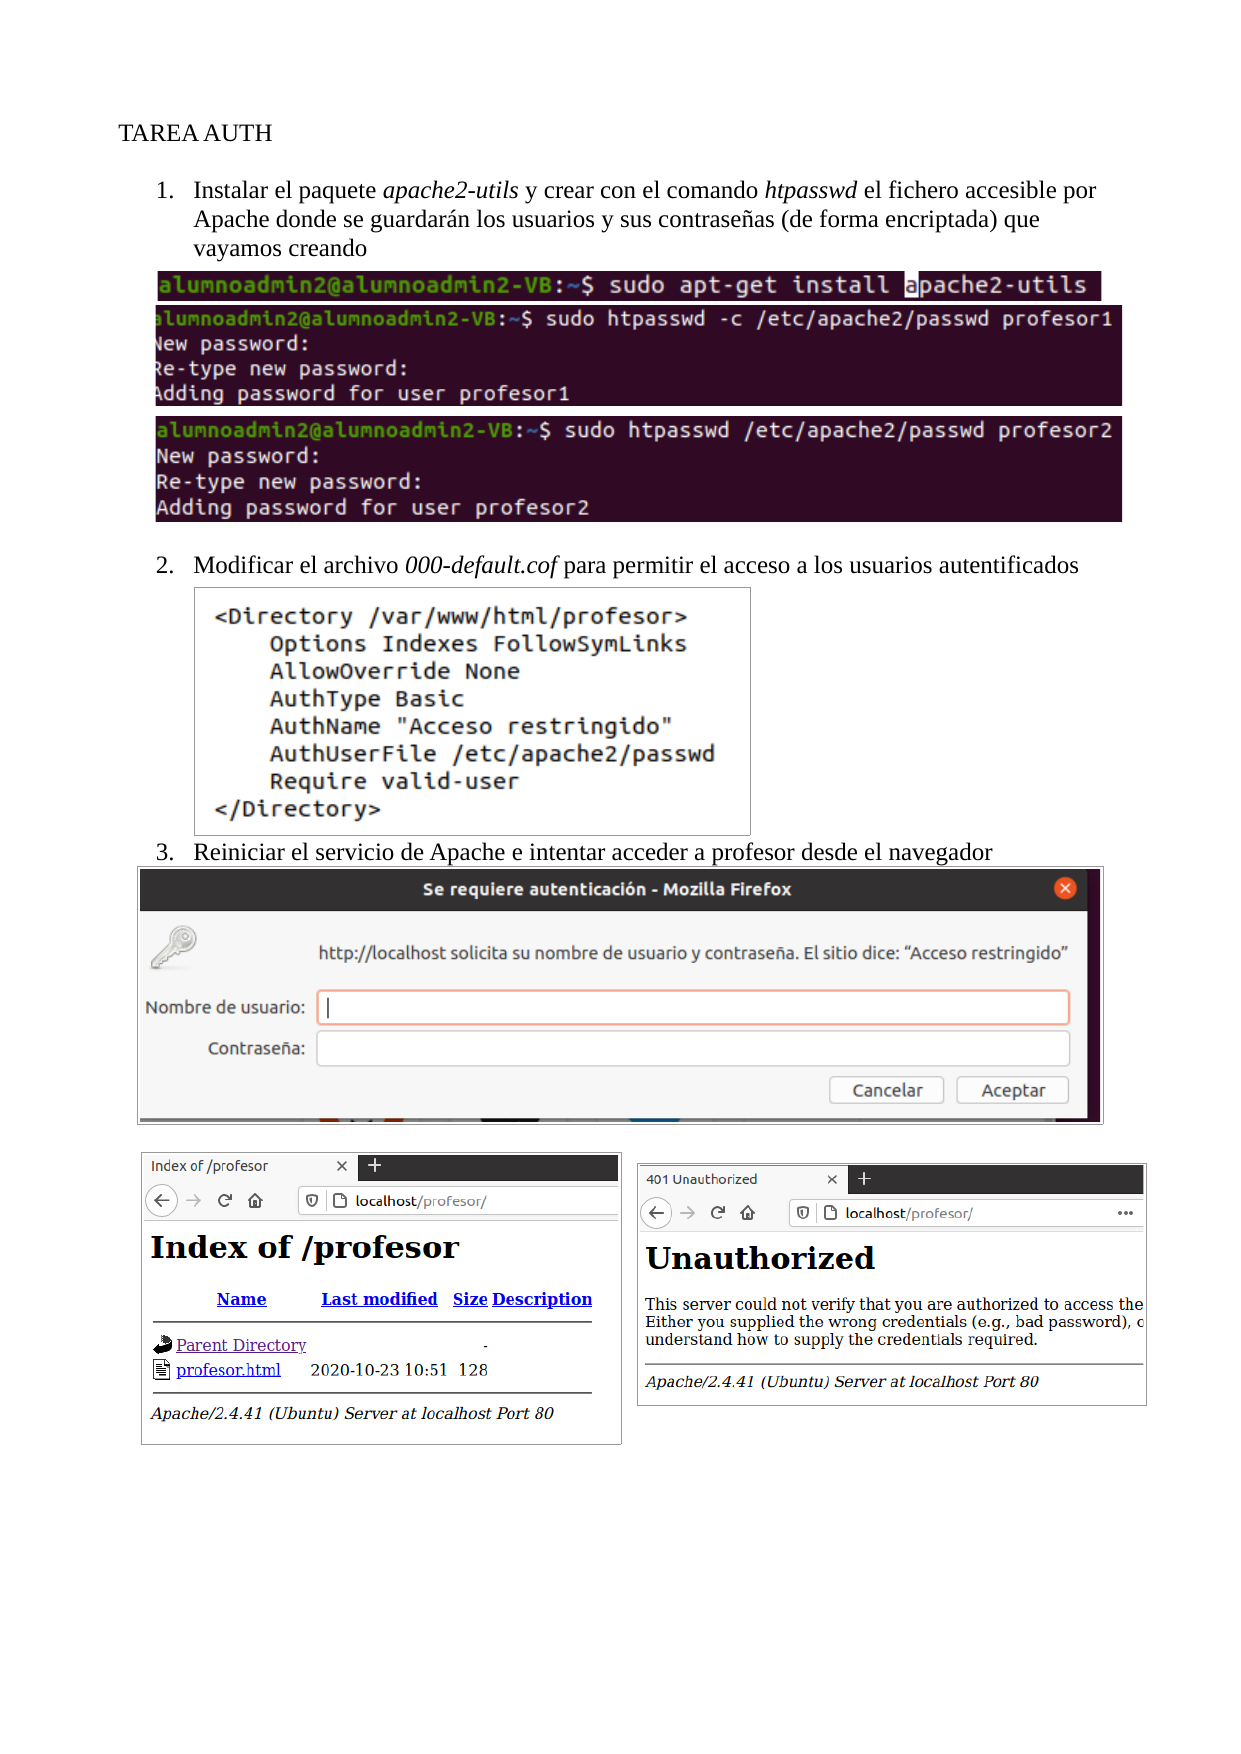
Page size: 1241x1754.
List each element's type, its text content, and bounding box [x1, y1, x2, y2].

picture [140, 869, 1101, 1122]
list Modificar el archivo 000-default.cof para permitir el acceso a los usuarios autentificados [156, 550, 1122, 579]
picture [639, 1165, 1144, 1403]
picture [155, 305, 1123, 406]
picture [143, 1155, 618, 1442]
picture [157, 271, 1102, 301]
list Reiniciar el servicio de Apache e intentar acceder a profesor desde el navegador [156, 837, 1122, 866]
list Instalar el paquete apache2-utils y crear con el comando htpasswd el fichero accesible por Apache donde se guardarán los usuarios y sus contraseñas (de forma encriptada) que vayamos creando [156, 176, 1122, 262]
picture [155, 416, 1123, 522]
text TAREA AUTH [118, 118, 1122, 147]
picture [196, 589, 747, 832]
